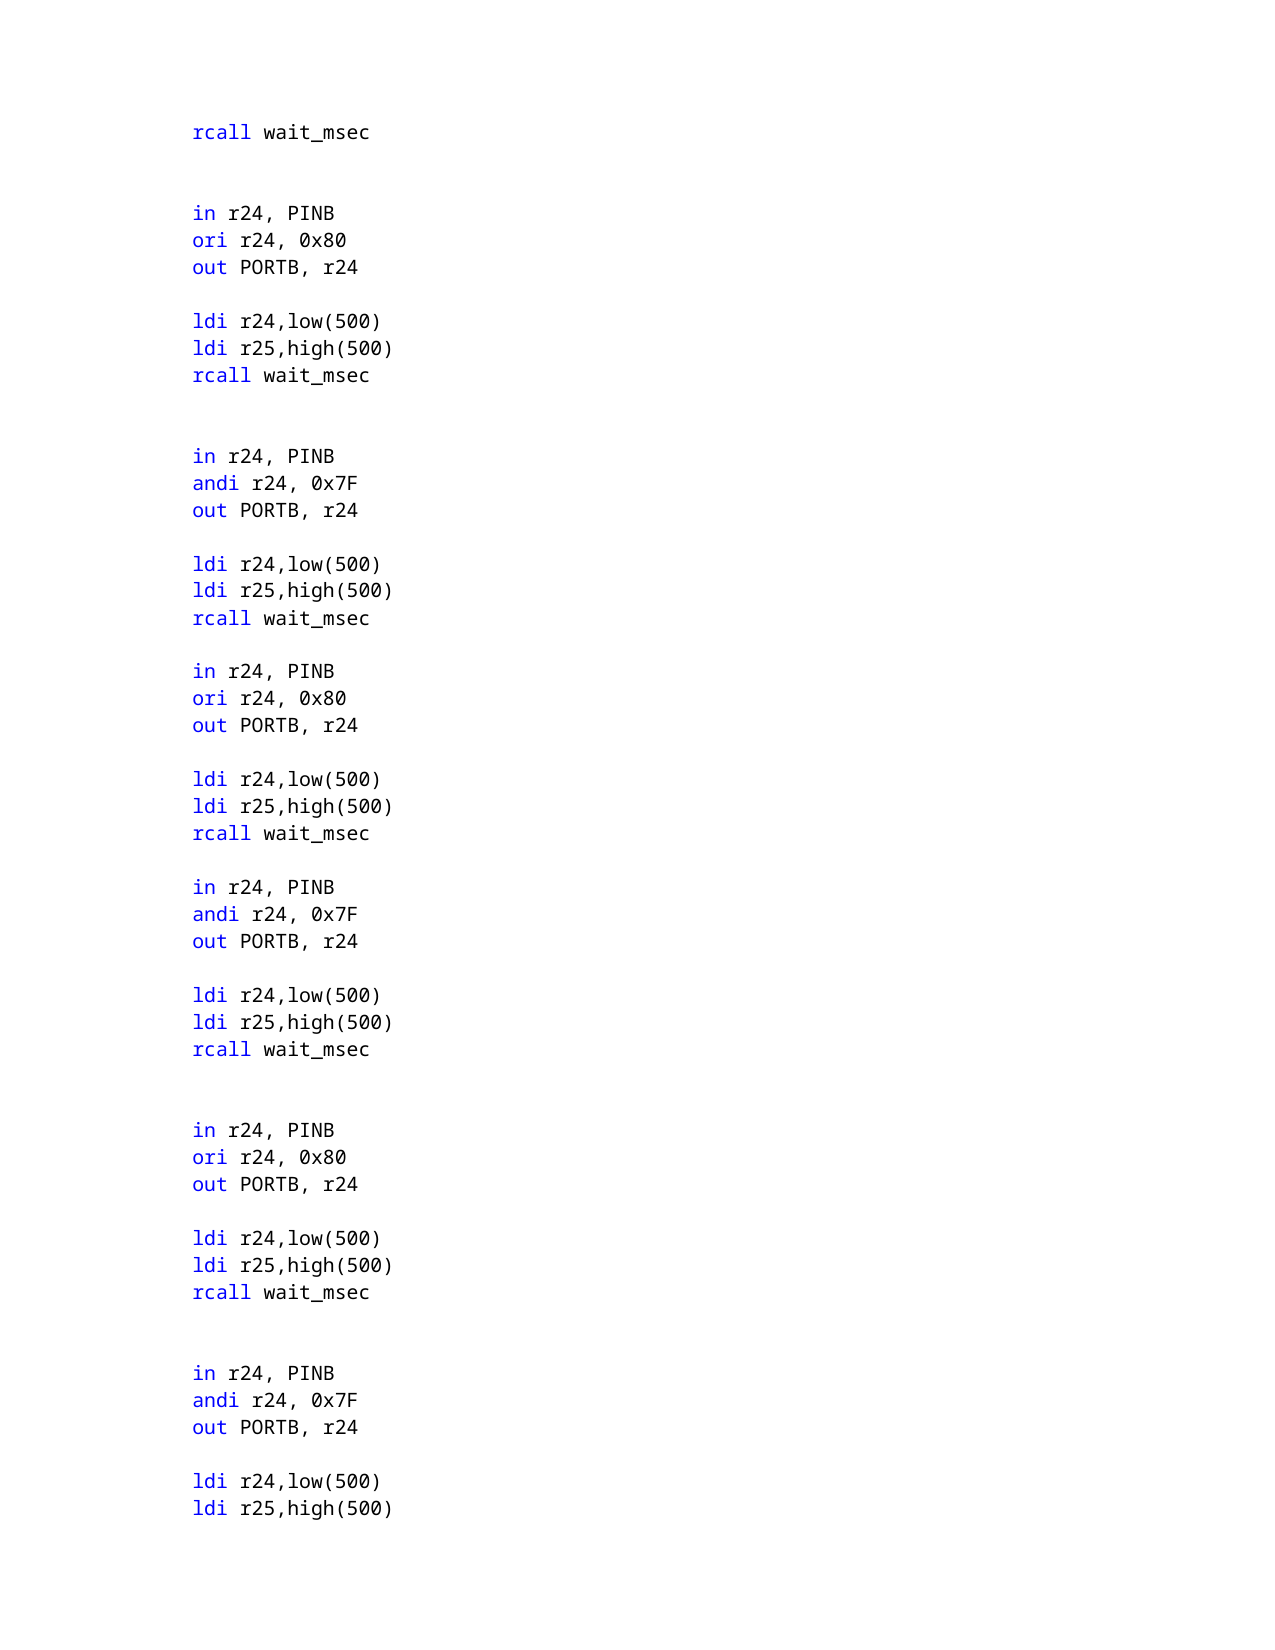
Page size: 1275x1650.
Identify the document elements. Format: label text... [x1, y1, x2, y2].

text out PORTB, r24 [118, 712, 1157, 739]
text out PORTB, r24 [118, 496, 1157, 523]
text ldi r24,low(500) [118, 766, 1157, 793]
text out PORTB, r24 [118, 927, 1157, 954]
text andi r24, 0x7F [118, 901, 1157, 927]
text in r24, PINB [118, 873, 1157, 901]
text out PORTB, r24 [118, 1413, 1157, 1440]
text ldi r24,low(500) [118, 307, 1157, 334]
text ldi r24,low(500) [118, 981, 1157, 1008]
text andi r24, 0x7F [118, 1386, 1157, 1413]
text rcall wait_msec [118, 819, 1157, 847]
text ldi r25,high(500) [118, 334, 1157, 361]
text ori r24, 0x80 [118, 685, 1157, 712]
text ldi r24,low(500) [118, 1224, 1157, 1251]
text rcall wait_msec [118, 118, 1157, 145]
text rcall wait_msec [118, 604, 1157, 631]
text ldi r25,high(500) [118, 1251, 1157, 1278]
text in r24, PINB [118, 658, 1157, 685]
text rcall wait_msec [118, 1035, 1157, 1062]
text ldi r25,high(500) [118, 1008, 1157, 1035]
text in r24, PINB [118, 1116, 1157, 1143]
text ldi r24,low(500) [118, 550, 1157, 577]
text andi r24, 0x7F [118, 469, 1157, 496]
text ldi r25,high(500) [118, 793, 1157, 819]
text rcall wait_msec [118, 1278, 1157, 1305]
text ldi r25,high(500) [118, 577, 1157, 604]
text ori r24, 0x80 [118, 1143, 1157, 1170]
text rcall wait_msec [118, 361, 1157, 388]
text ldi r25,high(500) [118, 1494, 1157, 1521]
text in r24, PINB [118, 442, 1157, 469]
text out PORTB, r24 [118, 253, 1157, 280]
text in r24, PINB [118, 1359, 1157, 1386]
text out PORTB, r24 [118, 1170, 1157, 1197]
text ori r24, 0x80 [118, 226, 1157, 253]
text ldi r24,low(500) [118, 1467, 1157, 1494]
text in r24, PINB [118, 199, 1157, 226]
